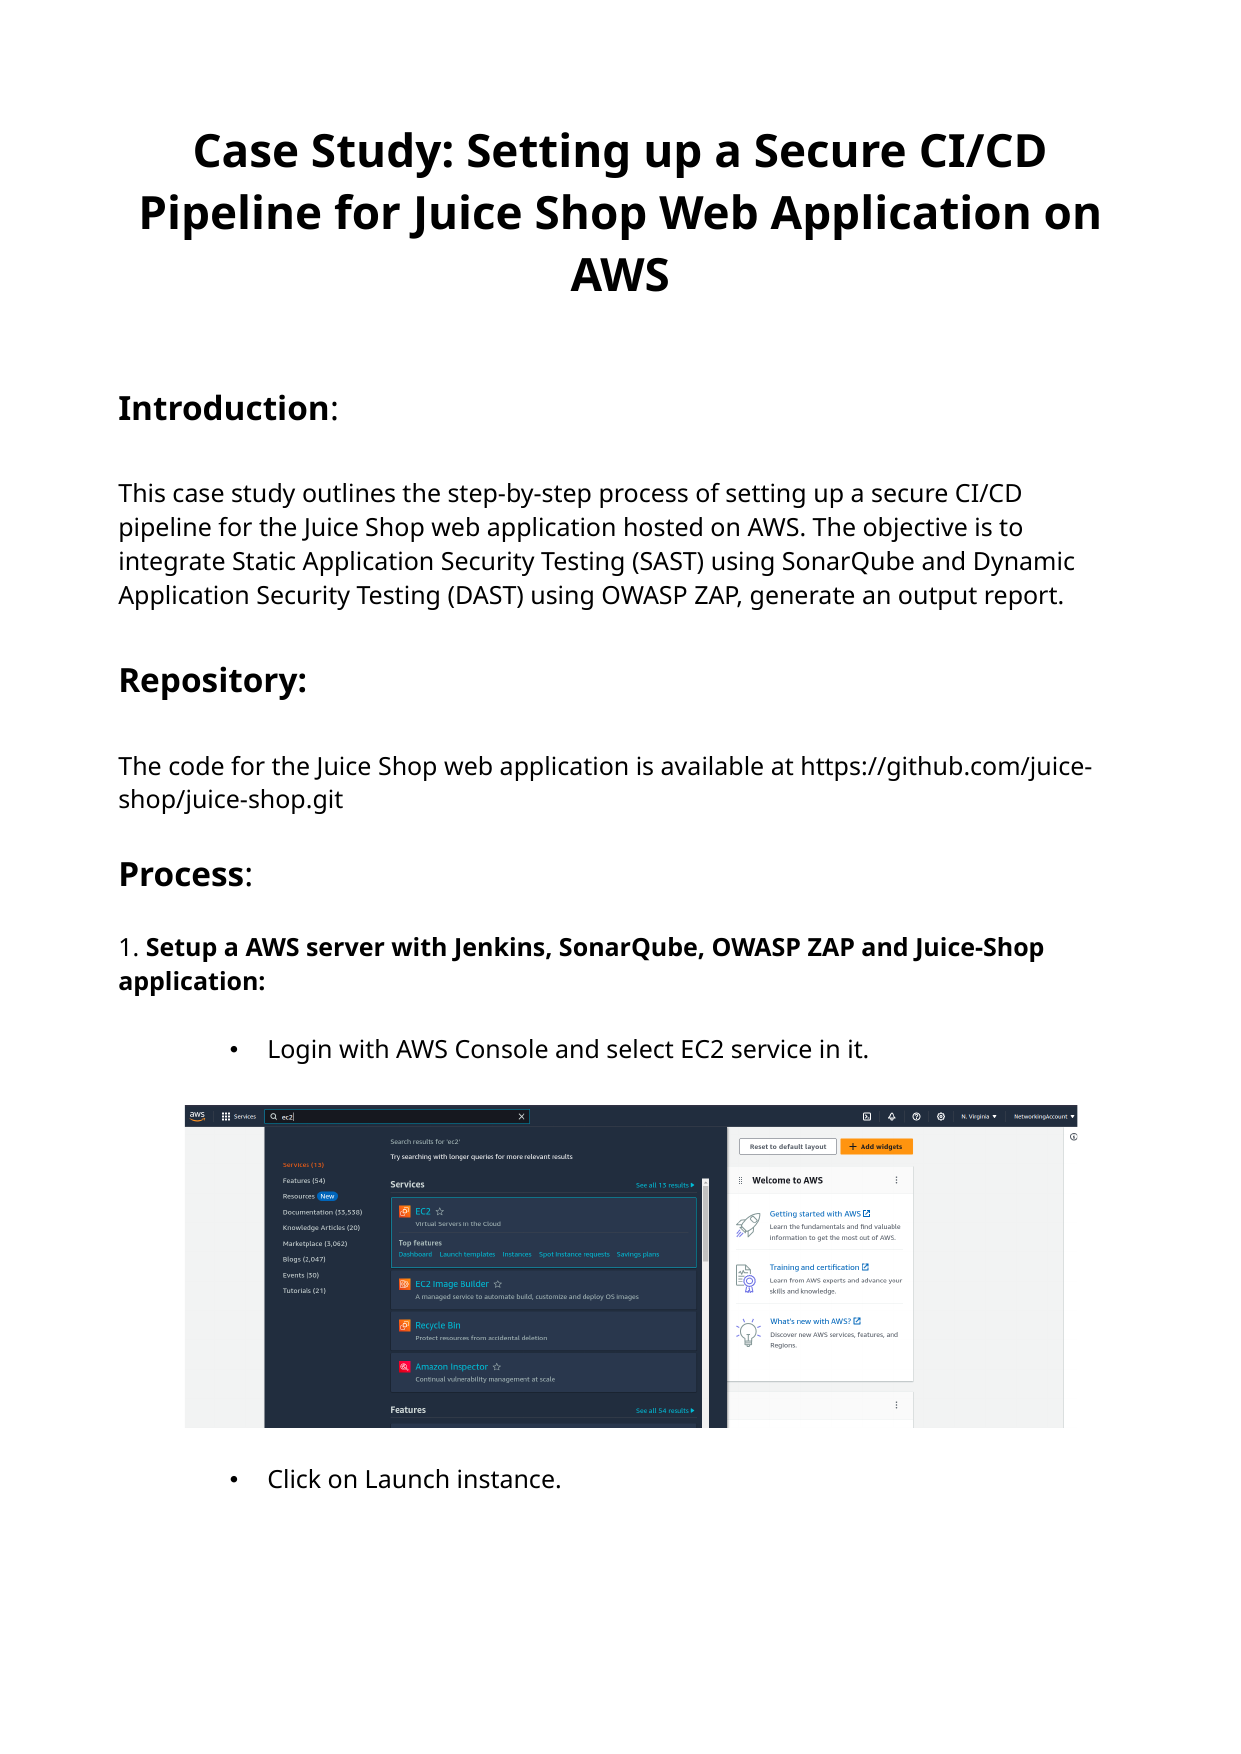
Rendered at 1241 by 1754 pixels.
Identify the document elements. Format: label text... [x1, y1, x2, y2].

picture [184, 1105, 1078, 1428]
text Introduction: [118, 385, 1122, 430]
text 1. Setup a AWS server with Jenkins, SonarQube, OWASP ZAP and Juice-Shop application: [118, 930, 1122, 998]
text Repository: [118, 657, 1122, 703]
list Login with AWS Console and select EC2 service in it. [229, 1032, 1122, 1066]
text Case Study: Setting up a Secure CI/CD Pipeline for Juice Shop Web Application on AWS [118, 118, 1122, 305]
text The code for the Juice Shop web application is available at https://github.com/juice-shop/juice-shop.git [118, 748, 1122, 816]
list Click on Launch instance. [229, 1462, 1122, 1496]
text This case study outlines the step-by-step process of setting up a secure CI/CD pipeline for the Juice Shop web application hosted on AWS. The objective is to integrate Static Application Security Testing (SAST) using SonarQube and Dynamic Application Security Testing (DAST) using OWASP ZAP, generate an output report. [118, 476, 1122, 612]
text Process: [118, 850, 1122, 896]
